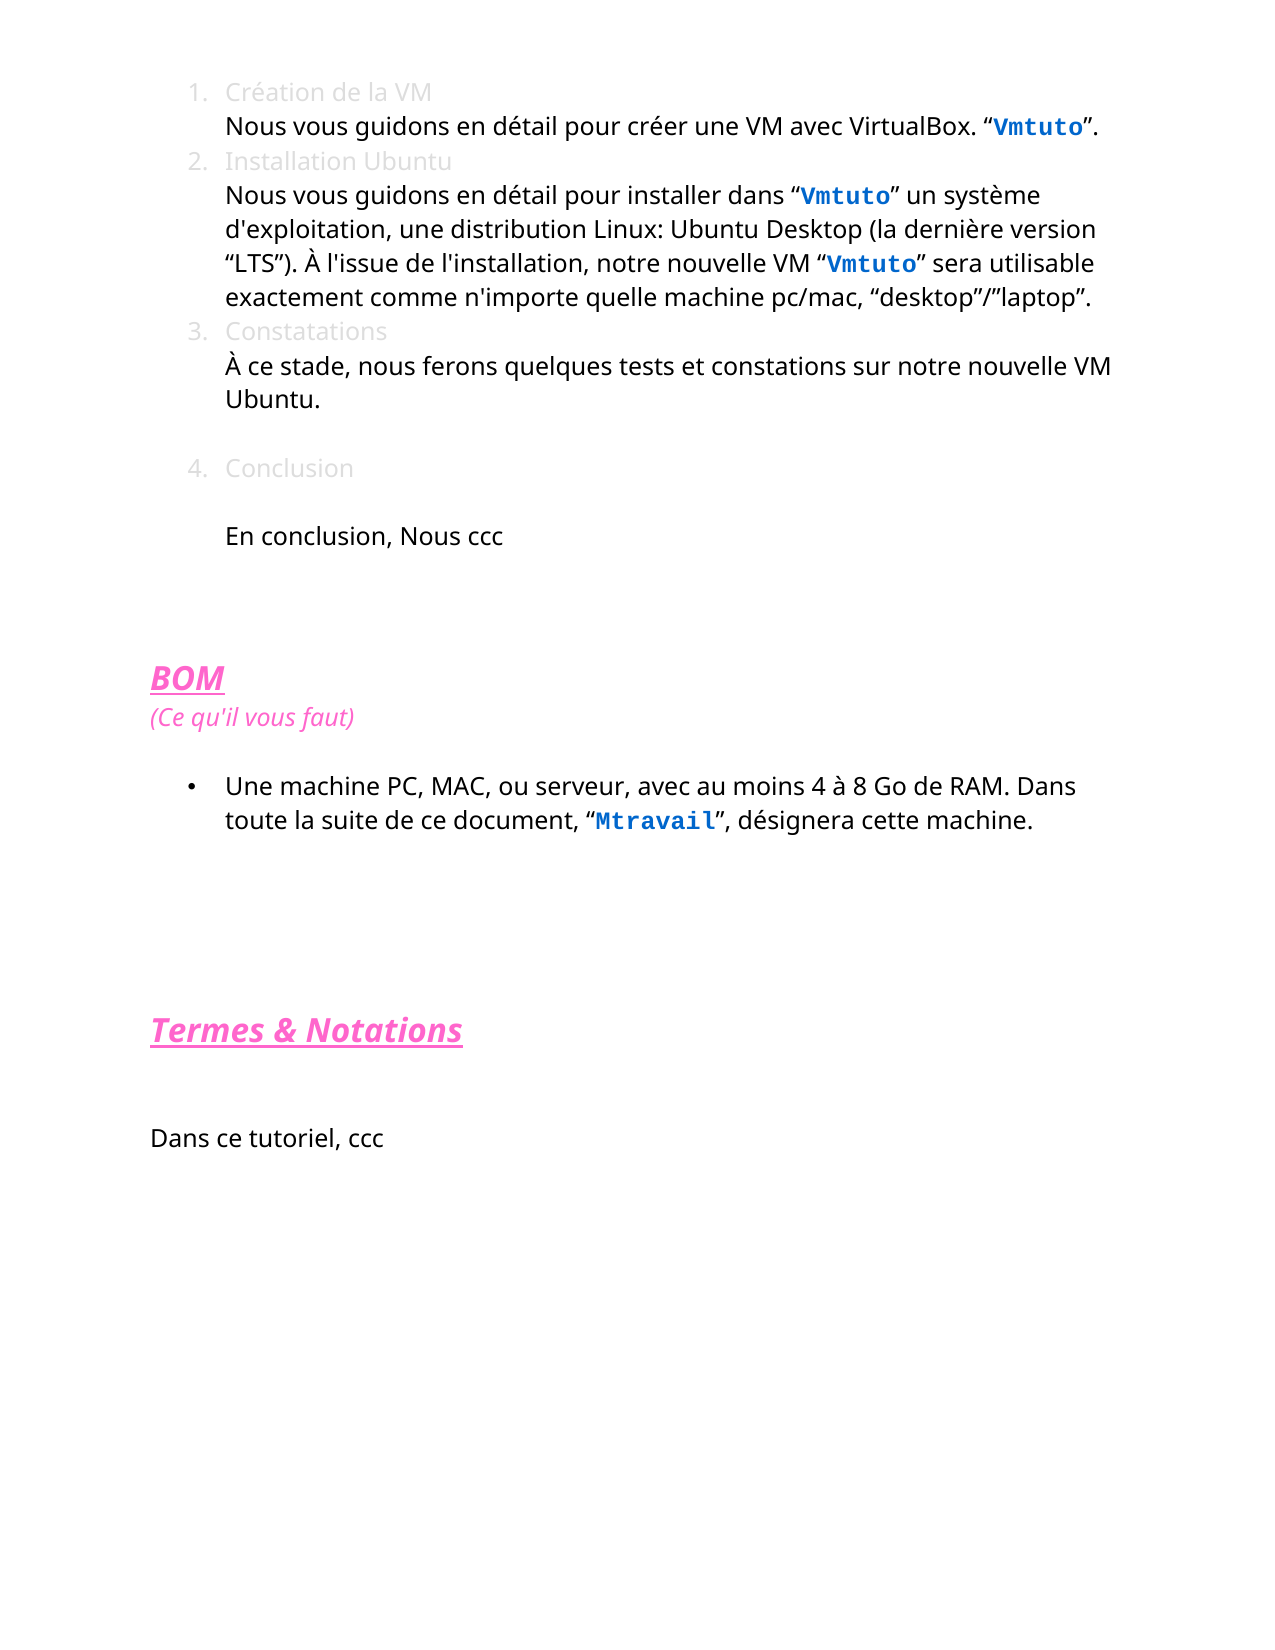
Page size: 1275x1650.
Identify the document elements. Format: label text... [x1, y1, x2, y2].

list Installation Ubuntu [187, 143, 1125, 177]
list Une machine PC, MAC, ou serveur, avec au moins 4 à 8 Go de RAM. Dans toute la suite de ce document, “Mtravail”, désignera cette machine. [187, 768, 1125, 837]
list Conclusion [187, 450, 1125, 484]
list Création de la VM [187, 75, 1125, 109]
text Dans ce tutoriel, ccc [150, 1120, 1125, 1154]
list En conclusion, Nous ccc [187, 518, 1125, 552]
list Nous vous guidons en détail pour installer dans “Vmtuto” un système d'exploitation, une distribution Linux: Ubuntu Desktop (la dernière version “LTS”). À l'issue de l'installation, notre nouvelle VM “Vmtuto” sera utilisable exactement comme n'importe quelle machine pc/mac, “desktop”/”laptop”. [187, 177, 1125, 314]
text Termes & Notations [150, 1007, 1125, 1052]
text BOM [150, 655, 1125, 700]
list Constatations [187, 314, 1125, 348]
text (Ce qu'il vous faut) [150, 700, 1125, 734]
list À ce stade, nous ferons quelques tests et constations sur notre nouvelle VM Ubuntu. [187, 348, 1125, 416]
list Nous vous guidons en détail pour créer une VM avec VirtualBox. “Vmtuto”. [187, 109, 1125, 143]
